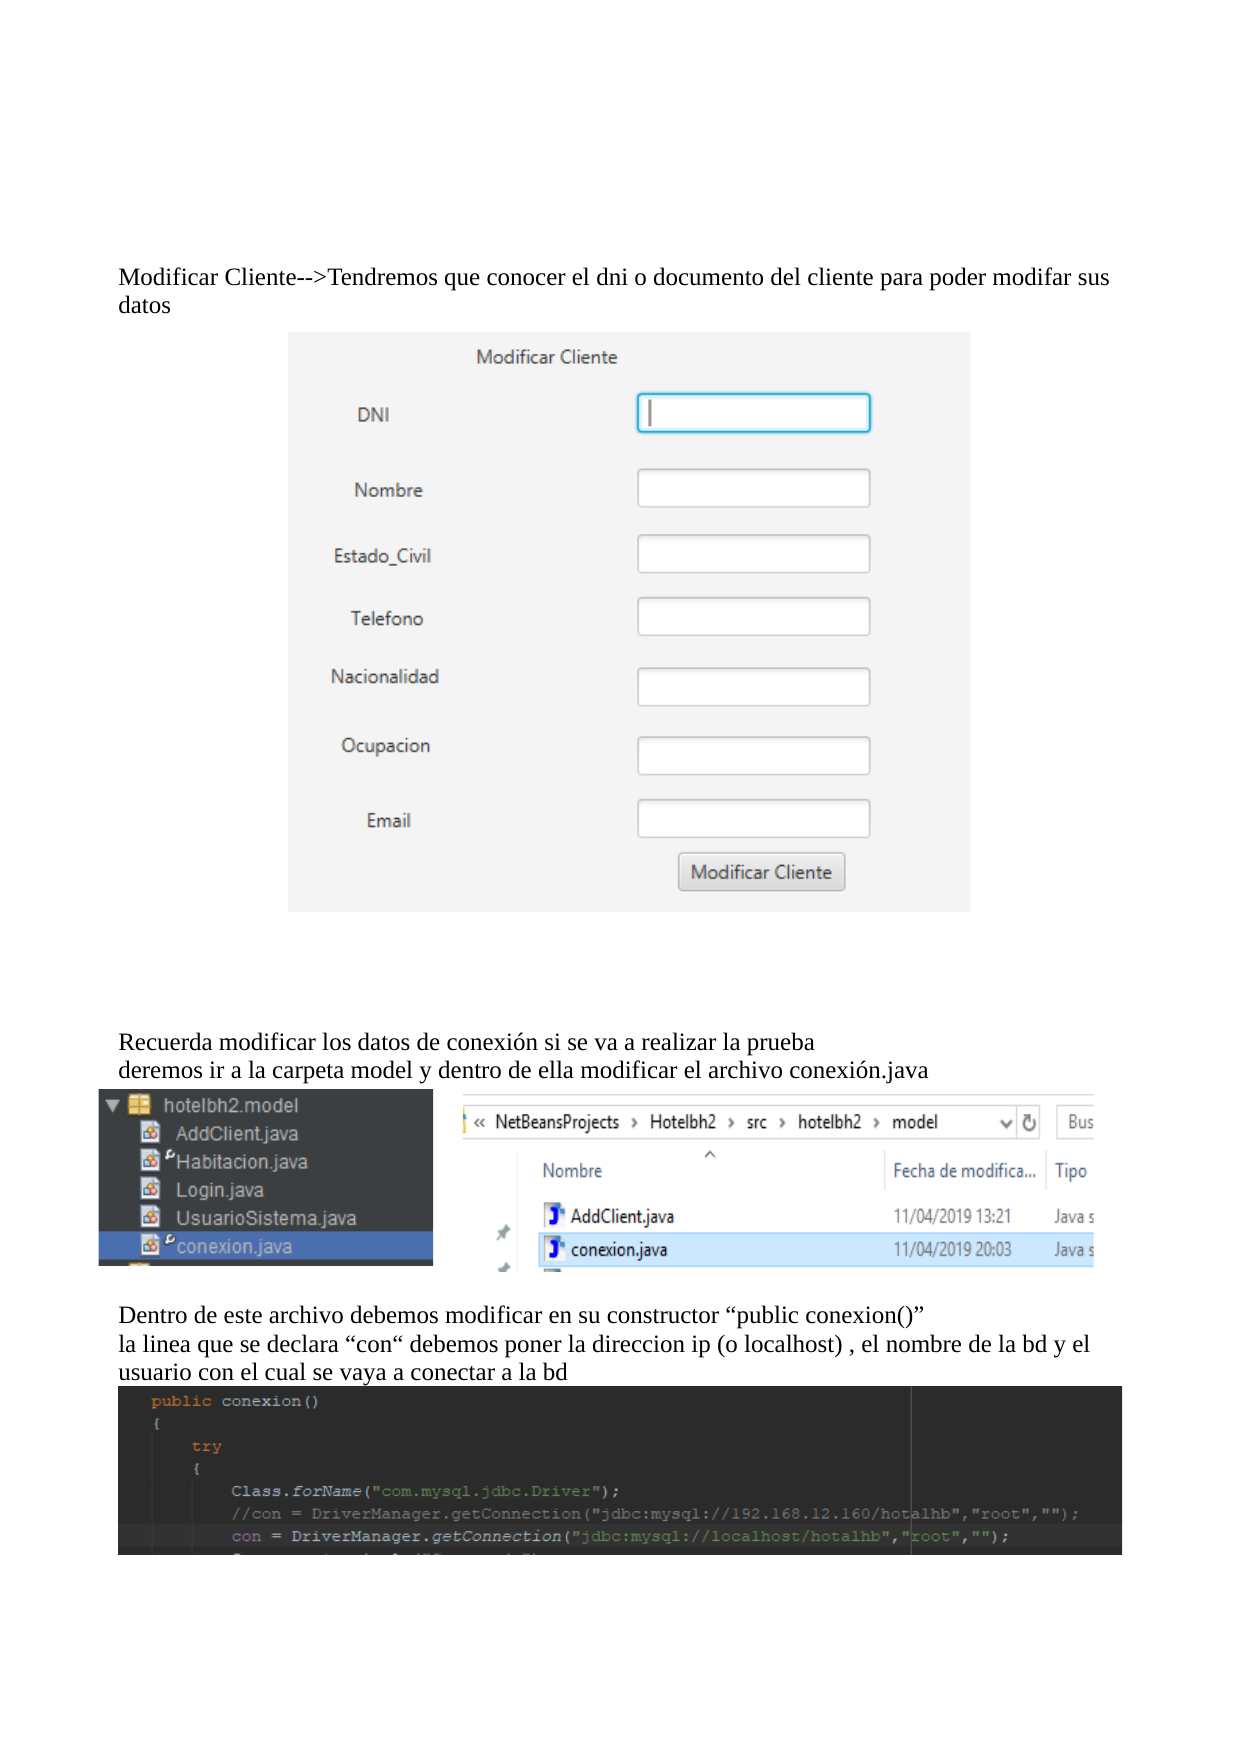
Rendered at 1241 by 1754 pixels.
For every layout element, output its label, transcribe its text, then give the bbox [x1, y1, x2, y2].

text Dentro de este archivo debemos modificar en su constructor “public conexion()” [118, 1300, 1122, 1329]
text la linea que se declara “con“ debemos poner la direccion ip (o localhost) , el nombre de la bd y el usuario con el cual se vaya a conectar a la bd [118, 1329, 1122, 1386]
text deremos ir a la carpeta model y dentro de ella modificar el archivo conexión.java [118, 1056, 1122, 1084]
text Modificar Cliente-->Tendremos que conocer el dni o documento del cliente para poder modifar sus datos [118, 262, 1122, 319]
picture [462, 1094, 1094, 1272]
picture [118, 1386, 1123, 1555]
picture [287, 332, 971, 912]
picture [98, 1089, 434, 1266]
text Recuerda modificar los datos de conexión si se va a realizar la prueba [118, 1027, 1122, 1056]
